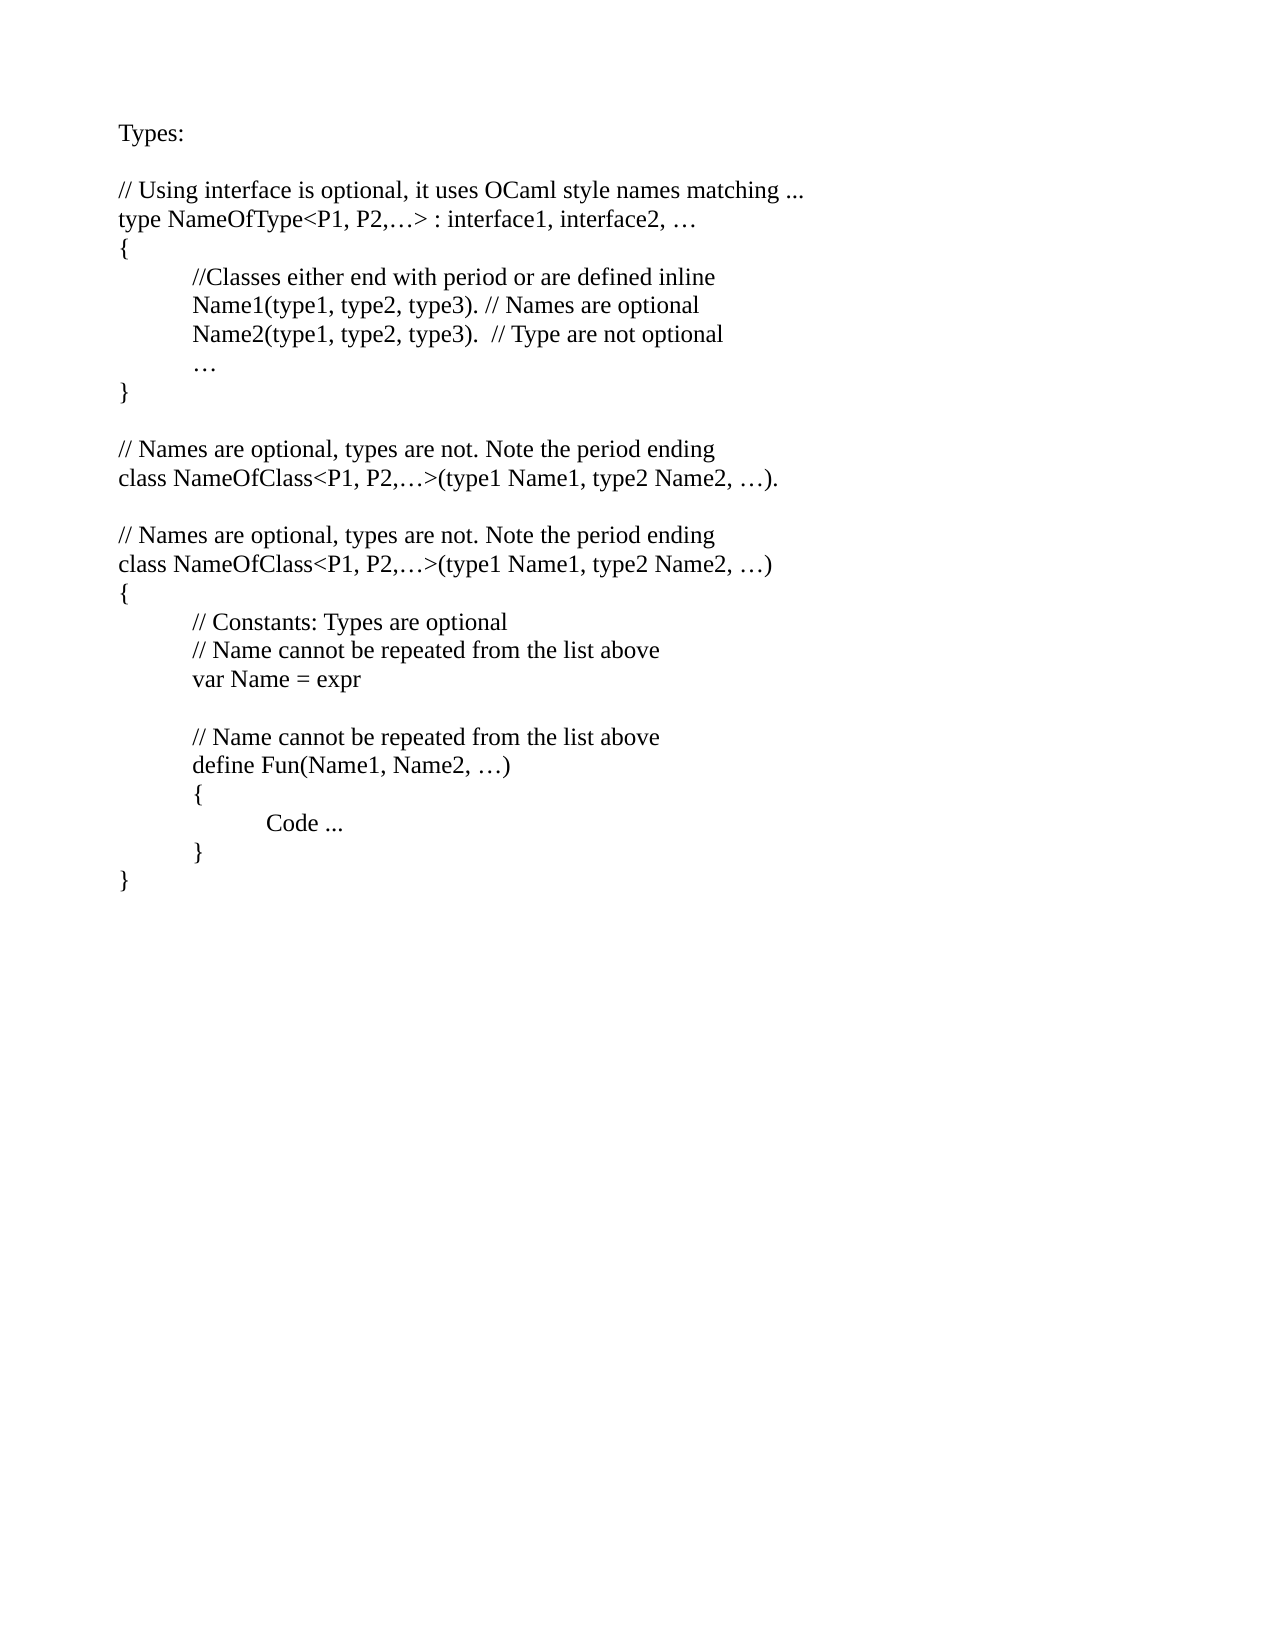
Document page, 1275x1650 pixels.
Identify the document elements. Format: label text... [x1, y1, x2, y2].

text Types: [118, 118, 1157, 147]
text … [118, 348, 1157, 377]
text // Name cannot be repeated from the list above [118, 636, 1157, 664]
text } [118, 377, 1157, 406]
text class NameOfClass<P1, P2,…>(type1 Name1, type2 Name2, …). [118, 463, 1157, 492]
text // Using interface is optional, it uses OCaml style names matching ... [118, 176, 1157, 204]
text Name2(type1, type2, type3). // Type are not optional [118, 319, 1157, 348]
text } [118, 866, 1157, 894]
text Code ... [118, 808, 1157, 837]
text // Constants: Types are optional [118, 607, 1157, 636]
text } [118, 837, 1157, 866]
text { [118, 233, 1157, 262]
text { [118, 779, 1157, 808]
text // Name cannot be repeated from the list above [118, 722, 1157, 751]
text define Fun(Name1, Name2, …) [118, 751, 1157, 779]
text { [118, 578, 1157, 607]
text // Names are optional, types are not. Note the period ending [118, 521, 1157, 549]
text Name1(type1, type2, type3). // Names are optional [118, 291, 1157, 319]
text class NameOfClass<P1, P2,…>(type1 Name1, type2 Name2, …) [118, 549, 1157, 578]
text type NameOfType<P1, P2,…> : interface1, interface2, … [118, 204, 1157, 233]
text //Classes either end with period or are defined inline [118, 262, 1157, 291]
text // Names are optional, types are not. Note the period ending [118, 434, 1157, 463]
text var Name = expr [118, 664, 1157, 693]
